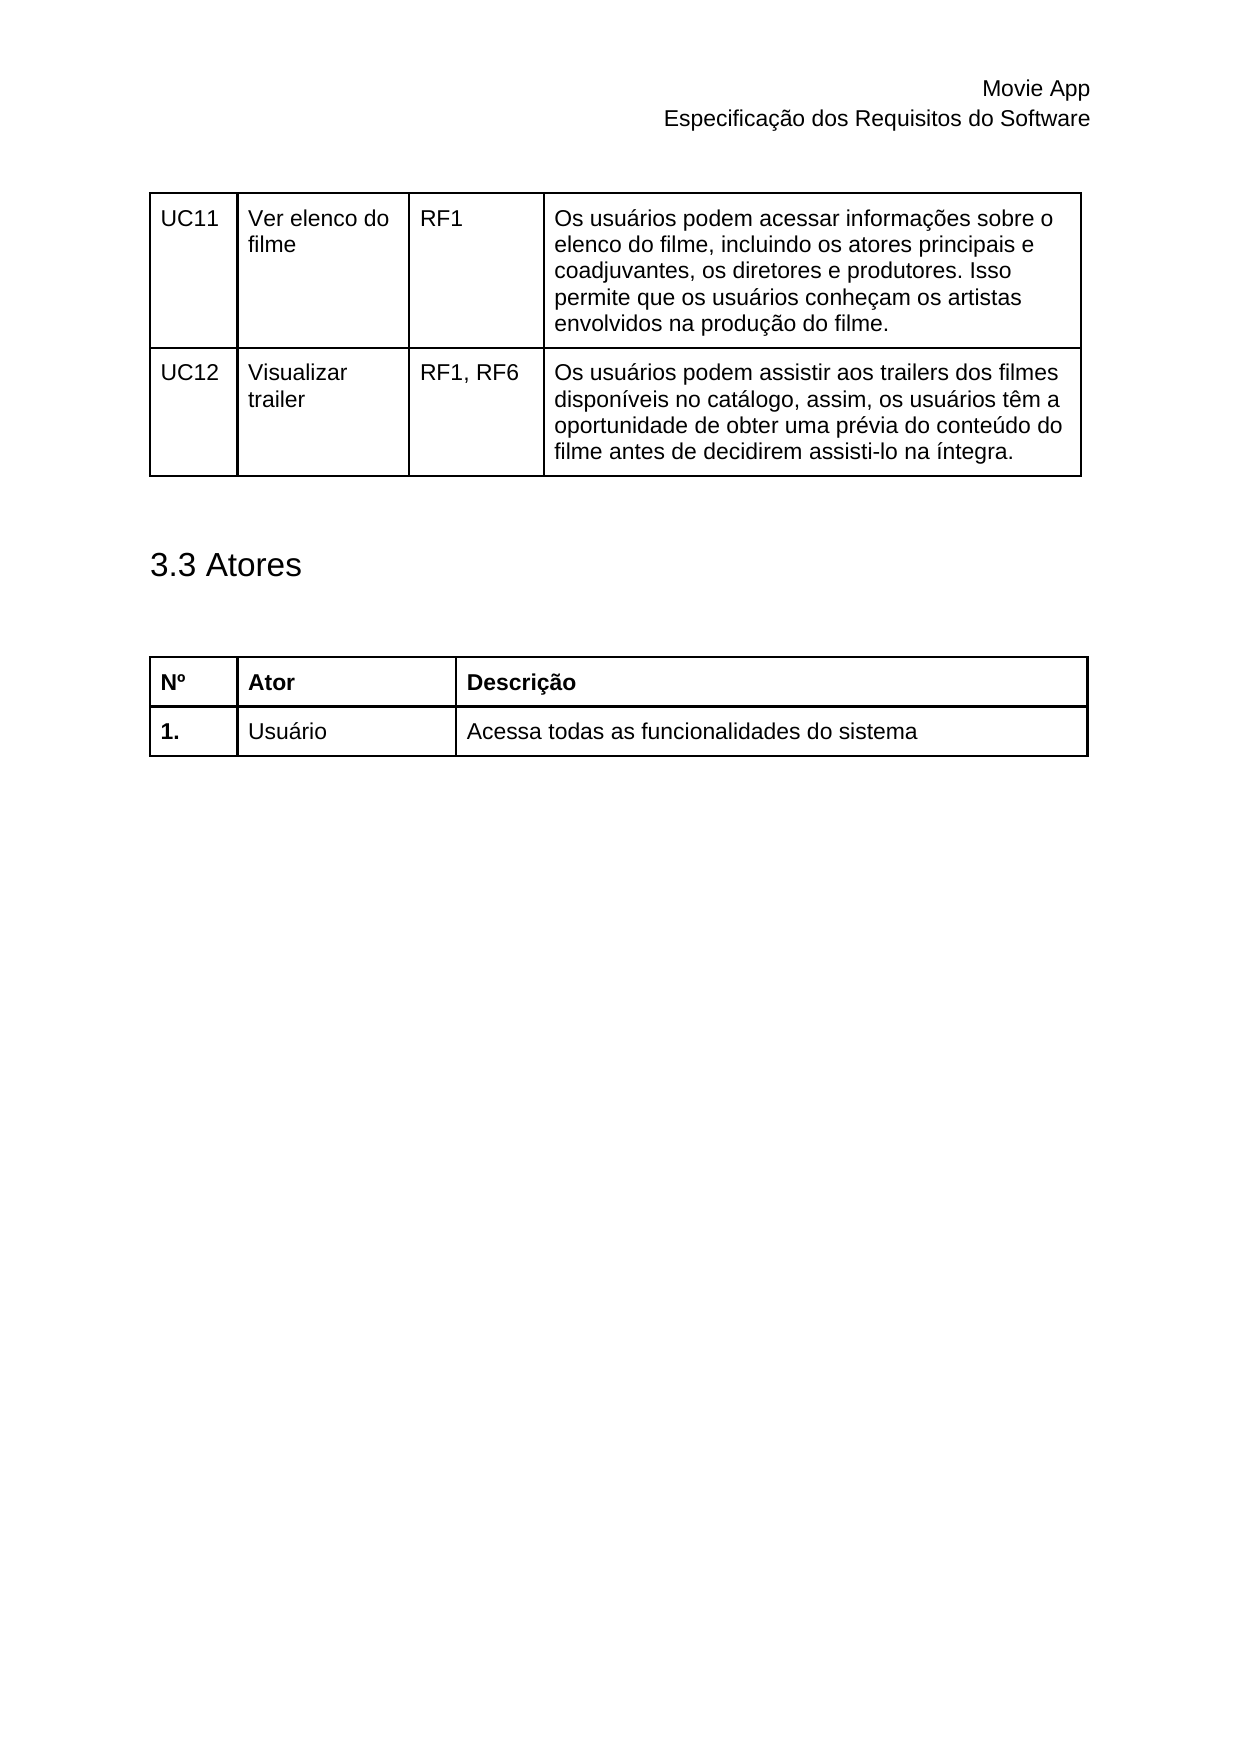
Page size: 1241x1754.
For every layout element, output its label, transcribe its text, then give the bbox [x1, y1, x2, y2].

table_cell Os usuários podem assistir aos trailers dos filmes disponíveis no catálogo, assim, os usuários têm a oportunidade de obter uma prévia do conteúdo do filme antes de decidirem assisti-lo na íntegra. [545, 349, 1080, 475]
table_cell UC12 [151, 349, 236, 475]
table_cell Os usuários podem acessar informações sobre o elenco do filme, incluindo os atores principais e coadjuvantes, os diretores e produtores. Isso permite que os usuários conheçam os artistas envolvidos na produção do filme. [545, 194, 1080, 347]
table_cell Visualizar trailer [239, 349, 408, 475]
table_cell RF1, RF6 [410, 349, 543, 475]
table_header Descrição [457, 658, 1086, 705]
subtitle 3.3 Atores [150, 545, 1090, 583]
table_header Ator [239, 658, 455, 705]
table_cell Usuário [239, 708, 455, 755]
table_header Nº [151, 658, 236, 705]
table_cell RF1 [410, 194, 543, 347]
table_cell Ver elenco do filme [239, 194, 408, 347]
table_cell Acessa todas as funcionalidades do sistema [457, 708, 1086, 755]
table_cell 1. [151, 708, 236, 755]
table_cell UC11 [151, 194, 236, 347]
